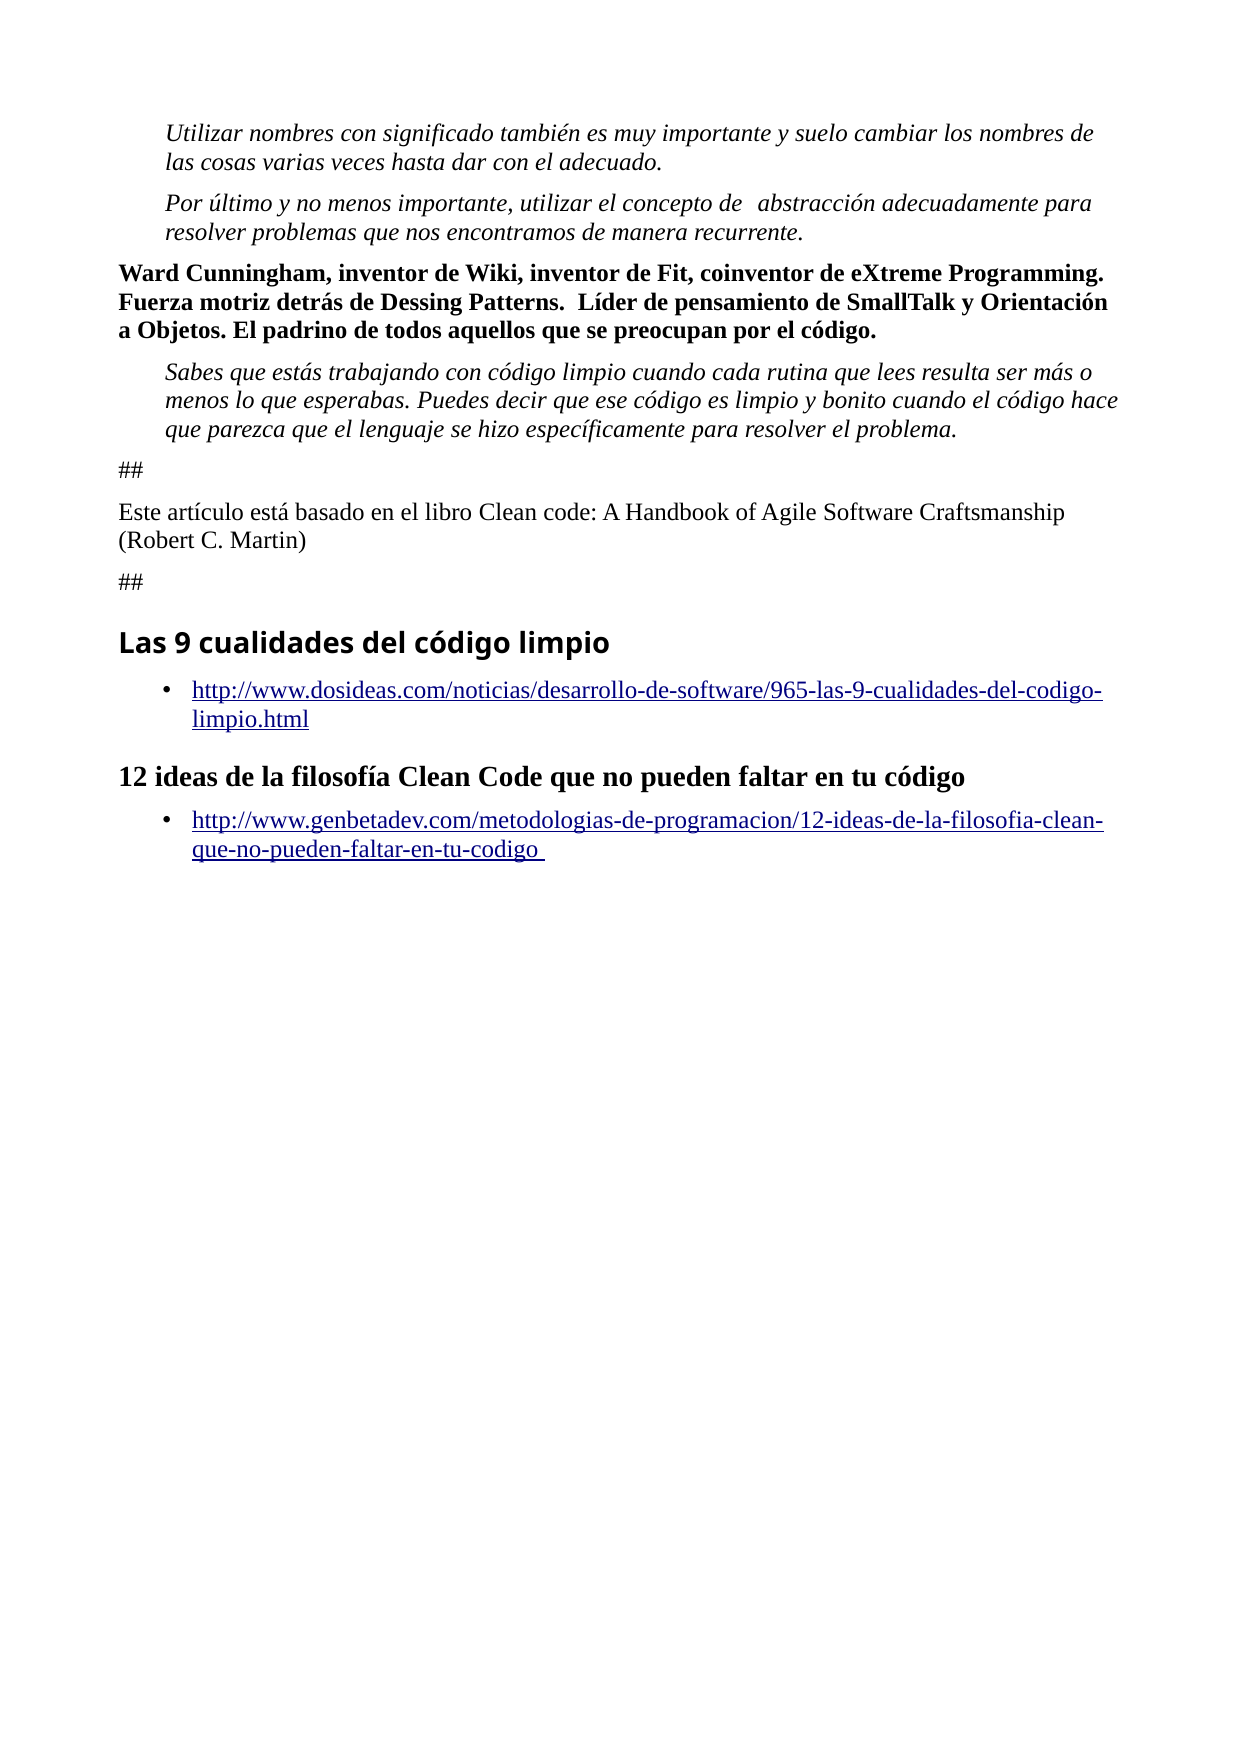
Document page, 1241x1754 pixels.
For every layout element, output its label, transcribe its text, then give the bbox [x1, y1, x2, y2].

text ## [118, 456, 1122, 484]
subtitle Las 9 cualidades del código limpio [118, 623, 1122, 662]
text ## [118, 567, 1122, 596]
text Por último y no menos importante, utilizar el concepto de abstracción adecuadamente para resolver problemas que nos encontramos de manera recurrente. [165, 188, 1122, 246]
text Utilizar nombres con significado también es muy importante y suelo cambiar los nombres de las cosas varias veces hasta dar con el adecuado. [165, 118, 1122, 176]
text Sabes que estás trabajando con código limpio cuando cada rutina que lees resulta ser más o menos lo que esperabas. Puedes decir que ese código es limpio y bonito cuando el código hace que parezca que el lenguaje se hizo específicamente para resolver el problema. [165, 357, 1122, 443]
list http://www.dosideas.com/noticias/desarrollo-de-software/965-las-9-cualidades-del-codigo-limpio.html [162, 675, 1122, 732]
subtitle 12 ideas de la filosofía Clean Code que no pueden faltar en tu código [118, 759, 1122, 793]
list http://www.genbetadev.com/metodologias-de-programacion/12-ideas-de-la-filosofia-clean-que-no-pueden-faltar-en-tu-codigo [162, 806, 1122, 863]
text Ward Cunningham, inventor de Wiki, inventor de Fit, coinventor de eXtreme Programming. Fuerza motriz detrás de Dessing Patterns. Líder de pensamiento de SmallTalk y Orientación a Objetos. El padrino de todos aquellos que se preocupan por el código. [118, 258, 1122, 344]
text Este artículo está basado en el libro Clean code: A Handbook of Agile Software Craftsmanship (Robert C. Martin) [118, 497, 1122, 554]
